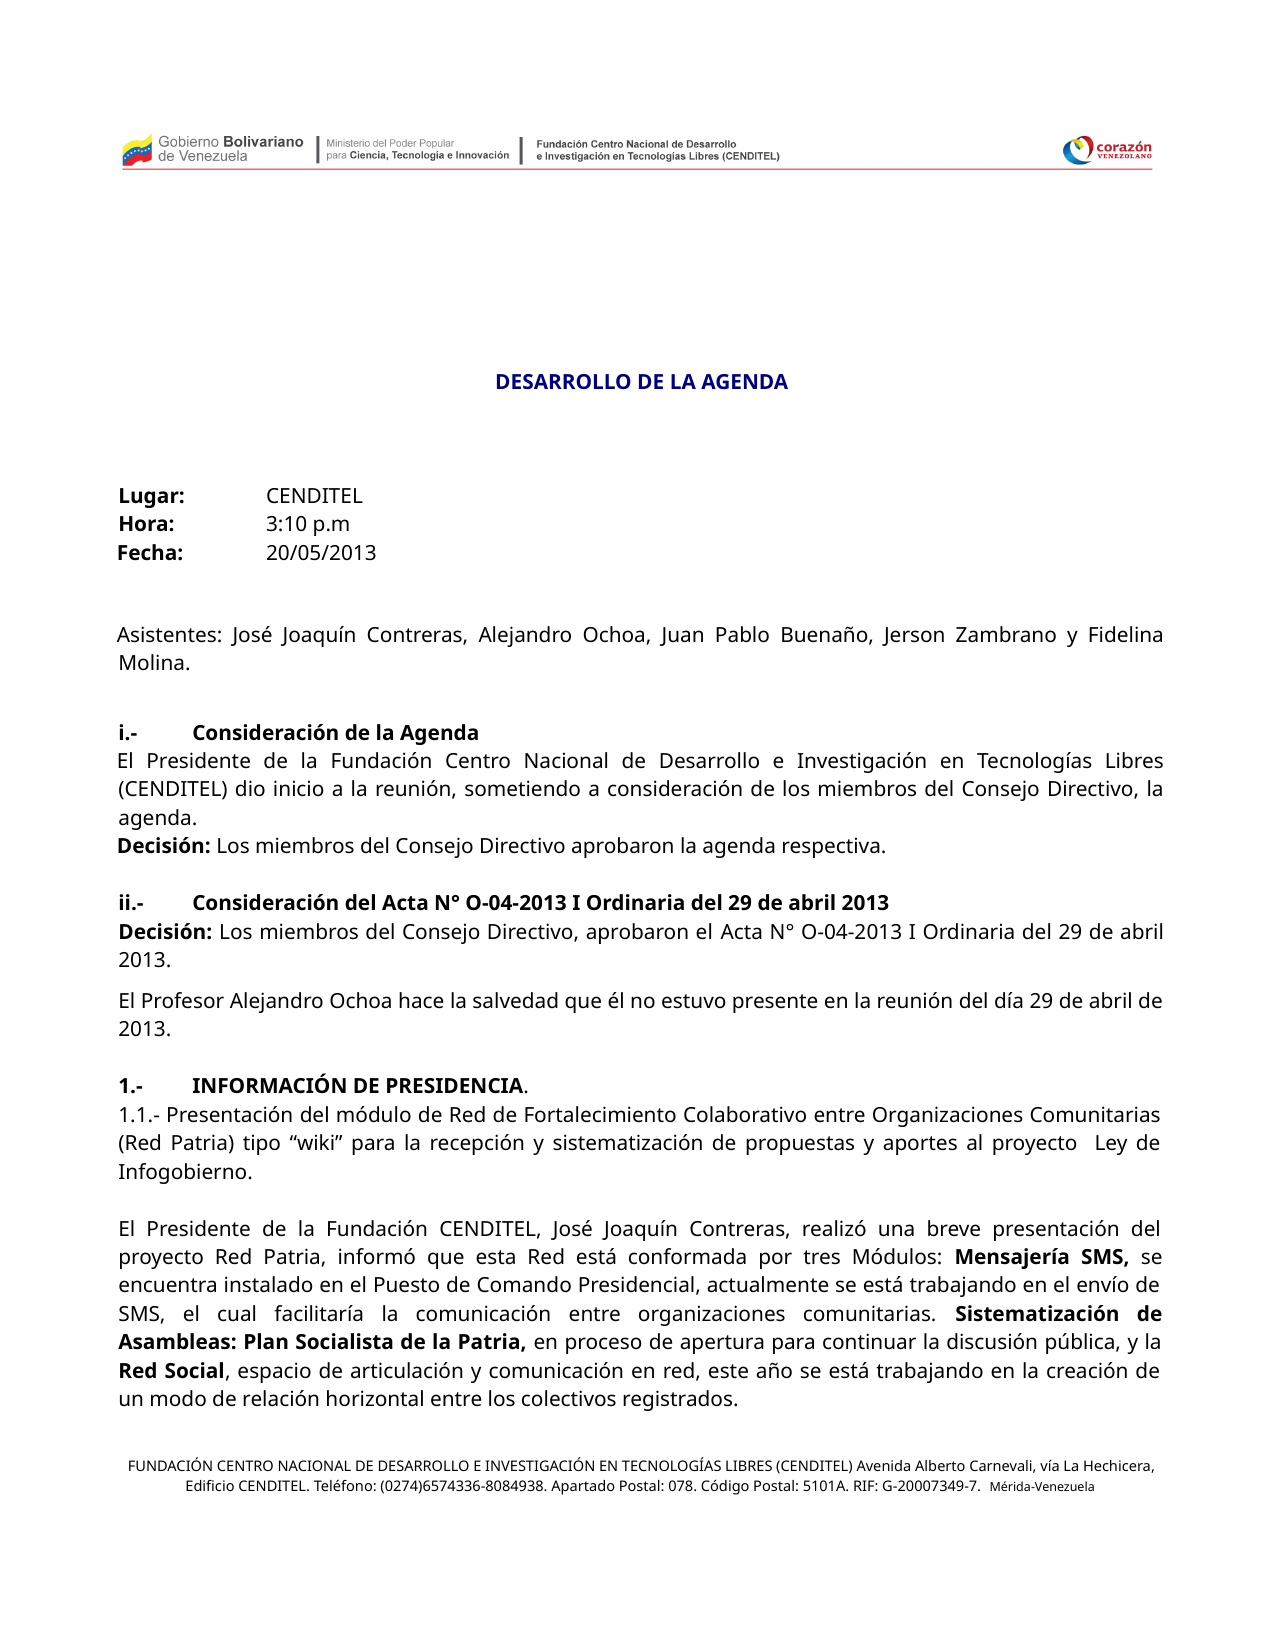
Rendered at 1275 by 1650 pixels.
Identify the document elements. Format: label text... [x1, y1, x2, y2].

text ii.- Consideración del Acta N° O-04-2013 I Ordinaria del 29 de abril 2013 [118, 888, 1165, 917]
picture [122, 128, 1153, 170]
text 1.1.- Presentación del módulo de Red de Fortalecimiento Colaborativo entre Organizaciones Comunitarias (Red Patria) tipo “wiki” para la recepción y sistematización de propuestas y aportes al proyecto Ley de Infogobierno. [118, 1100, 1162, 1185]
text Hora: 3:10 p.m [118, 509, 1165, 538]
text Fecha: 20/05/2013 [117, 538, 1165, 566]
text El Profesor Alejandro Ochoa hace la salvedad que él no estuvo presente en la reunión del día 29 de abril de 2013. [118, 986, 1165, 1043]
text 1.- INFORMACIÓN DE PRESIDENCIA. [118, 1071, 1165, 1100]
text Decisión: Los miembros del Consejo Directivo aprobaron la agenda respectiva. [117, 831, 1165, 860]
text El Presidente de la Fundación Centro Nacional de Desarrollo e Investigación en Tecnologías Libres (CENDITEL) dio inicio a la reunión, sometiendo a consideración de los miembros del Consejo Directivo, la agenda. [117, 746, 1165, 831]
text Lugar: CENDITEL [118, 481, 1165, 509]
text Asistentes: José Joaquín Contreras, Alejandro Ochoa, Juan Pablo Buenaño, Jerson Zambrano y Fidelina Molina. [117, 620, 1165, 677]
text Decisión: Los miembros del Consejo Directivo, aprobaron el Acta N° O-04-2013 I Ordinaria del 29 de abril 2013. [118, 917, 1165, 974]
subtitle DESARROLLO DE LA AGENDA [118, 367, 1165, 396]
text El Presidente de la Fundación CENDITEL, José Joaquín Contreras, realizó una breve presentación del proyecto Red Patria, informó que esta Red está conformada por tres Módulos: Mensajería SMS, se encuentra instalado en el Puesto de Comando Presidencial, actualmente se está trabajando en el envío de SMS, el cual facilitaría la comunicación entre organizaciones comunitarias. Sistematización de Asambleas: Plan Socialista de la Patria, en proceso de apertura para continuar la discusión pública, y la Red Social, espacio de articulación y comunicación en red, este año se está trabajando en la creación de un modo de relación horizontal entre los colectivos registrados. [118, 1214, 1162, 1413]
text i.- Consideración de la Agenda [118, 718, 1165, 746]
